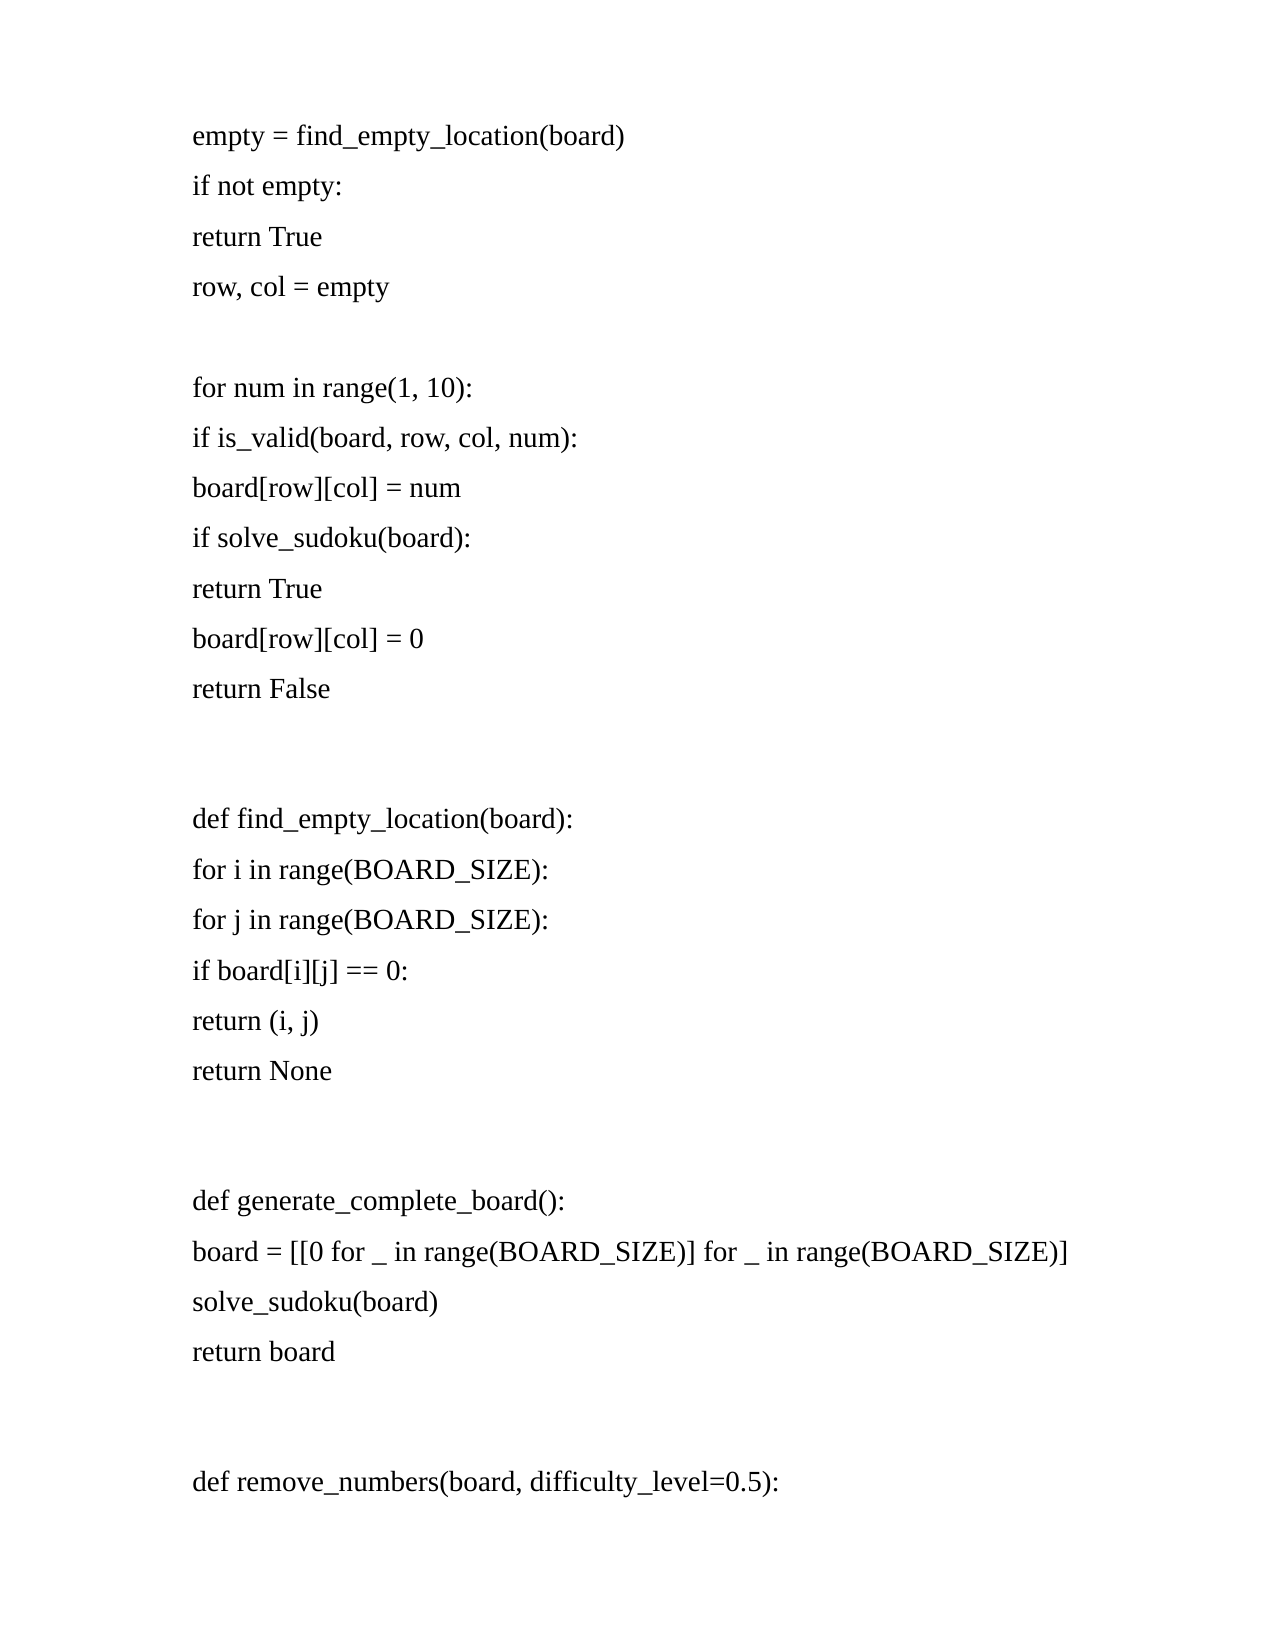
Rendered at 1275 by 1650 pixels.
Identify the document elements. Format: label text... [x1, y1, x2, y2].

text for num in range(1, 10): [118, 370, 1157, 403]
text if is_valid(board, row, col, num): [118, 420, 1157, 453]
text board = [[0 for _ in range(BOARD_SIZE)] for _ in range(BOARD_SIZE)] [118, 1234, 1157, 1267]
text def remove_numbers(board, difficulty_level=0.5): [118, 1464, 1157, 1498]
text return True [118, 571, 1157, 604]
text solve_sudoku(board) [118, 1284, 1157, 1317]
text return True [118, 219, 1157, 252]
text return board [118, 1334, 1157, 1368]
text for j in range(BOARD_SIZE): [118, 902, 1157, 936]
text board[row][col] = num [118, 470, 1157, 504]
text return (i, j) [118, 1003, 1157, 1036]
text row, col = empty [118, 269, 1157, 303]
text for i in range(BOARD_SIZE): [118, 852, 1157, 886]
text board[row][col] = 0 [118, 621, 1157, 655]
text return False [118, 672, 1157, 705]
text if not empty: [118, 168, 1157, 202]
text empty = find_empty_location(board) [118, 118, 1157, 152]
text if board[i][j] == 0: [118, 953, 1157, 986]
text if solve_sudoku(board): [118, 521, 1157, 554]
text def find_empty_location(board): [118, 802, 1157, 835]
text return None [118, 1053, 1157, 1087]
text def generate_complete_board(): [118, 1183, 1157, 1217]
